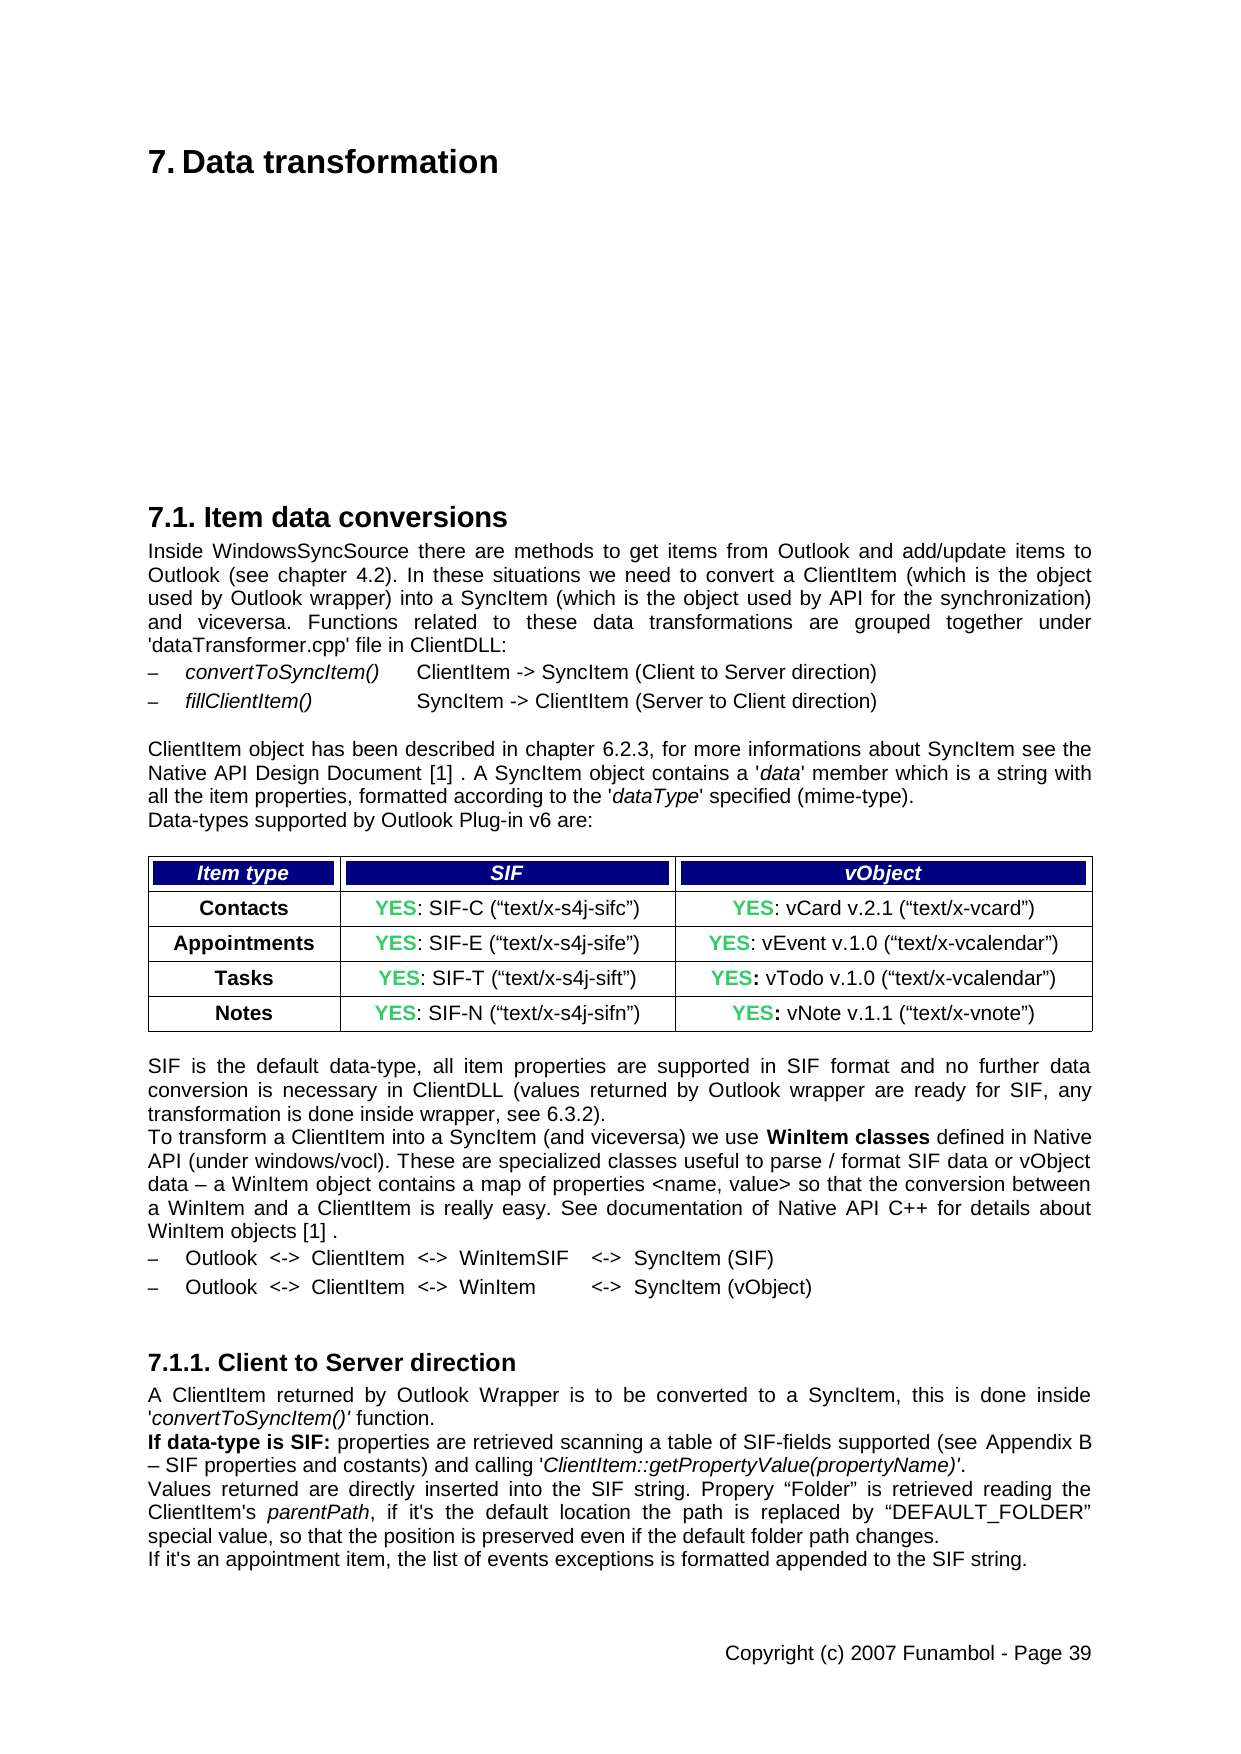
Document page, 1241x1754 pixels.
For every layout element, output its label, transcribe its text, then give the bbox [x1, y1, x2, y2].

text Values returned are directly inserted into the SIF string. Propery “Folder” is retrieved reading the ClientItem's parentPath, if it's the default location the path is replaced by “DEFAULT_FOLDER” special value, so that the position is preserved even if the default folder path changes. [148, 1477, 1093, 1548]
table_cell Tasks [149, 962, 340, 996]
subtitle Item data conversions [148, 501, 1093, 533]
table_cell YES: vNote v.1.1 (“text/x-vnote”) [676, 997, 1092, 1031]
text If it's an appointment item, the list of events exceptions is formatted appended to the SIF string. [148, 1548, 1093, 1571]
list Outlook <-> ClientItem <-> WinItemSIF <-> SyncItem (SIF) [148, 1243, 1093, 1272]
text SIF is the default data-type, all item properties are supported in SIF format and no further data conversion is necessary in ClientDLL (values returned by Outlook wrapper are ready for SIF, any transformation is done inside wrapper, see 6.3.2). [148, 1055, 1093, 1126]
text Inside WindowsSyncSource there are methods to get items from Outlook and add/update items to Outlook (see chapter 4.2). In these situations we need to convert a ClientItem (which is the object used by Outlook wrapper) into a SyncItem (which is the object used by API for the synchronization) and viceversa. Functions related to these data transformations are grouped together under 'dataTransformer.cpp' file in ClientDLL: [148, 539, 1093, 657]
table_cell Appointments [149, 927, 340, 961]
text ClientItem object has been described in chapter 6.2.3, for more informations about SyncItem see the Native API Design Document [1] . A SyncItem object contains a 'data' member which is a string with all the item properties, formatted according to the 'dataType' specified (mime-type). [148, 738, 1093, 808]
text A ClientItem returned by Outlook Wrapper is to be converted to a SyncItem, this is done inside 'convertToSyncItem()' function. [148, 1383, 1093, 1430]
table_cell YES: vCard v.2.1 (“text/x-vcard”) [676, 892, 1092, 926]
table_cell YES: vTodo v.1.0 (“text/x-vcalendar”) [676, 962, 1092, 996]
table_cell YES: vEvent v.1.0 (“text/x-vcalendar”) [676, 927, 1092, 961]
text Data-types supported by Outlook Plug-in v6 are: [148, 808, 1093, 832]
table_cell Notes [149, 997, 340, 1031]
table_cell YES: SIF-N (“text/x-s4j-sifn”) [341, 997, 675, 1031]
list fillClientItem() SyncItem -> ClientItem (Server to Client direction) [148, 686, 1093, 714]
subtitle Data transformation [148, 143, 1093, 180]
table_cell YES: SIF-T (“text/x-s4j-sift”) [341, 962, 675, 996]
text To transform a ClientItem into a SyncItem (and viceversa) we use WinItem classes defined in Native API (under windows/vocl). These are specialized classes useful to parse / format SIF data or vObject data – a WinItem object contains a map of properties <name, value> so that the conversion between a WinItem and a ClientItem is really easy. See documentation of Native API C++ for details about WinItem objects [1] . [148, 1126, 1093, 1243]
subtitle Client to Server direction [148, 1349, 1093, 1377]
table_header vObject [676, 857, 1092, 891]
table_cell YES: SIF-C (“text/x-s4j-sifc”) [341, 892, 675, 926]
text If data-type is SIF: properties are retrieved scanning a table of SIF-fields supported (see Appendix B – SIF properties and costants) and calling 'ClientItem::getPropertyValue(propertyName)'. [148, 1430, 1093, 1477]
list Outlook <-> ClientItem <-> WinItem <-> SyncItem (vObject) [148, 1272, 1093, 1300]
table_cell Contacts [149, 892, 340, 926]
table_header Item type [149, 857, 340, 891]
table_header SIF [341, 857, 675, 891]
table_cell YES: SIF-E (“text/x-s4j-sife”) [341, 927, 675, 961]
list convertToSyncItem() ClientItem -> SyncItem (Client to Server direction) [148, 657, 1093, 686]
